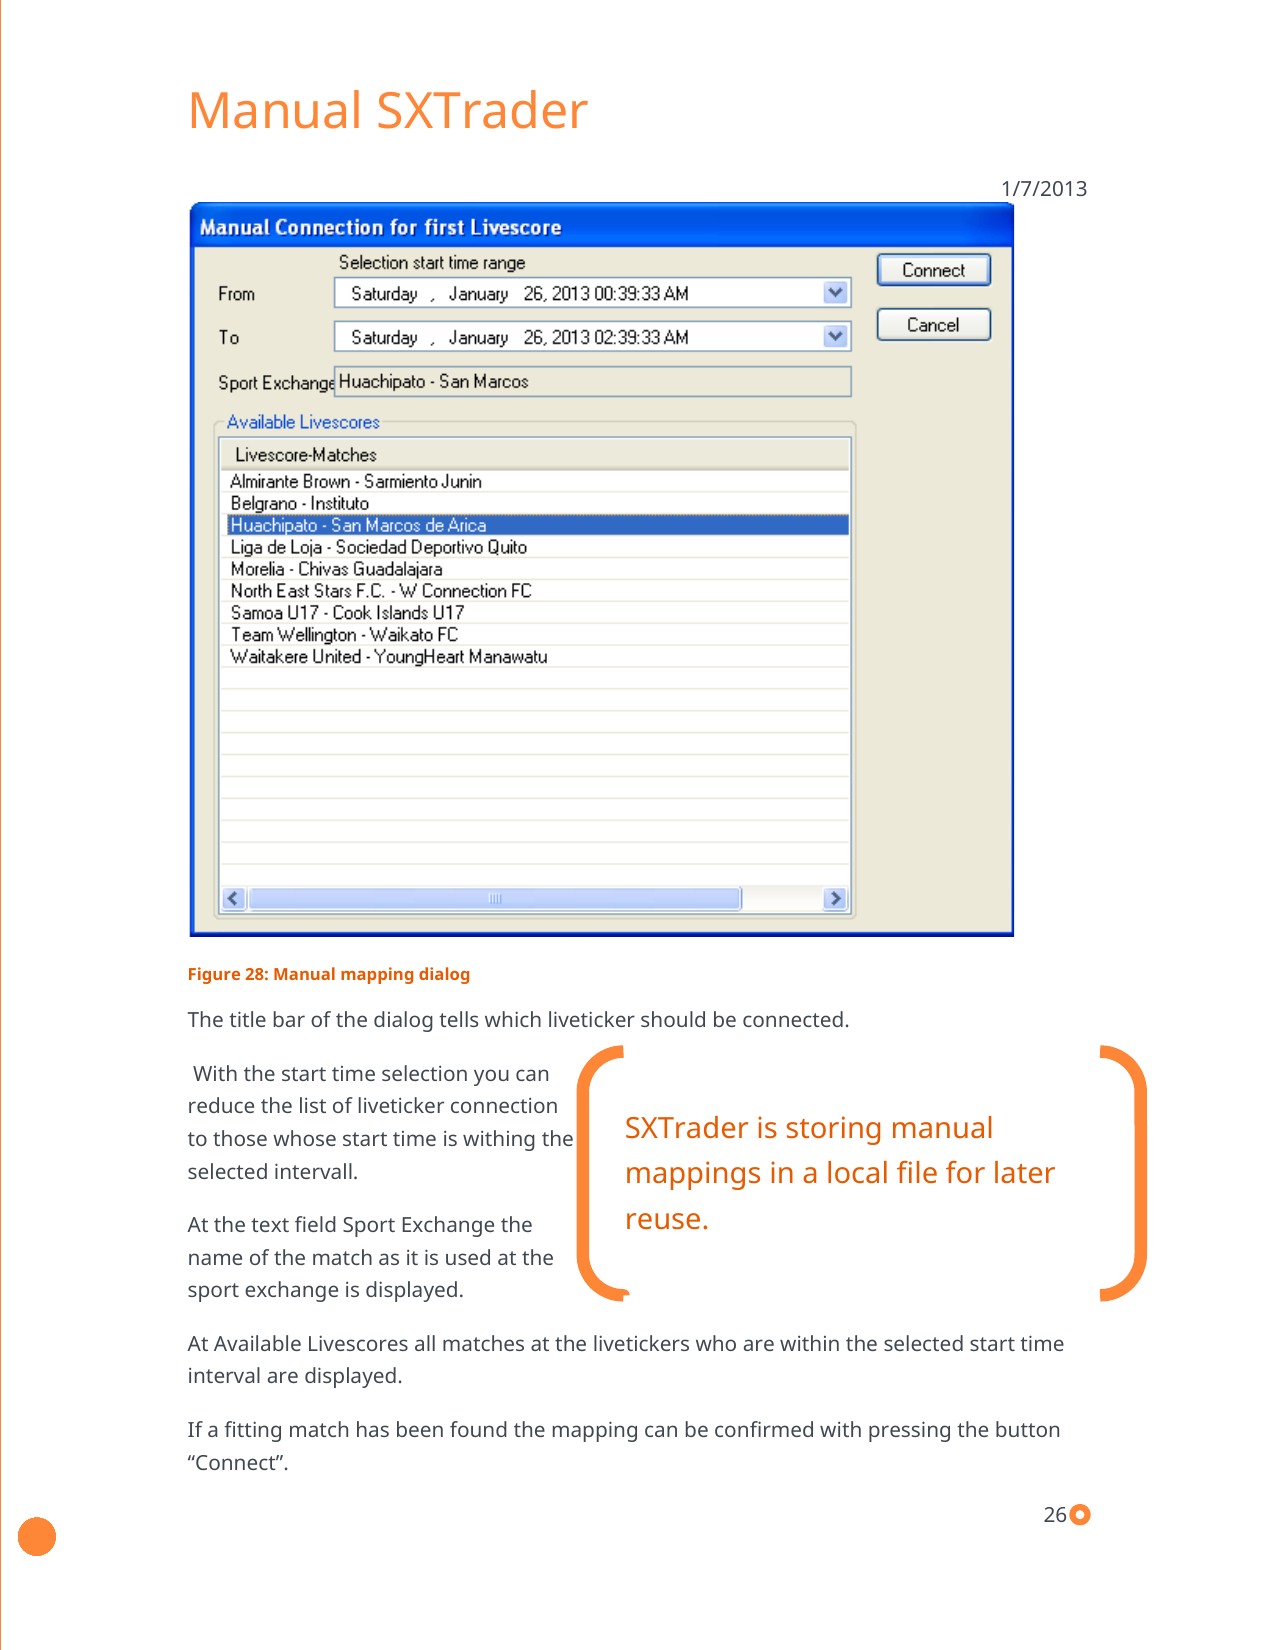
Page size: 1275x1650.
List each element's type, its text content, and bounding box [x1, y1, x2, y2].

text At Available Livescores all matches at the livetickers who are within the selected start time interval are displayed. [187, 1329, 1087, 1390]
text With the start time selection you can reduce the list of liveticker connection to those whose start time is withing the selected intervall. [187, 1059, 589, 1185]
text The title bar of the dialog tells which liveticker should be connected. [187, 1006, 1087, 1034]
text If a fitting match has been found the mapping can be confirmed with pressing the button “Connect”. [187, 1415, 1087, 1476]
text Figure 28: Manual mapping dialog [187, 962, 1087, 985]
text At the text field Sport Exchange the name of the match as it is used at the sport exchange is displayed. [187, 1210, 1087, 1304]
